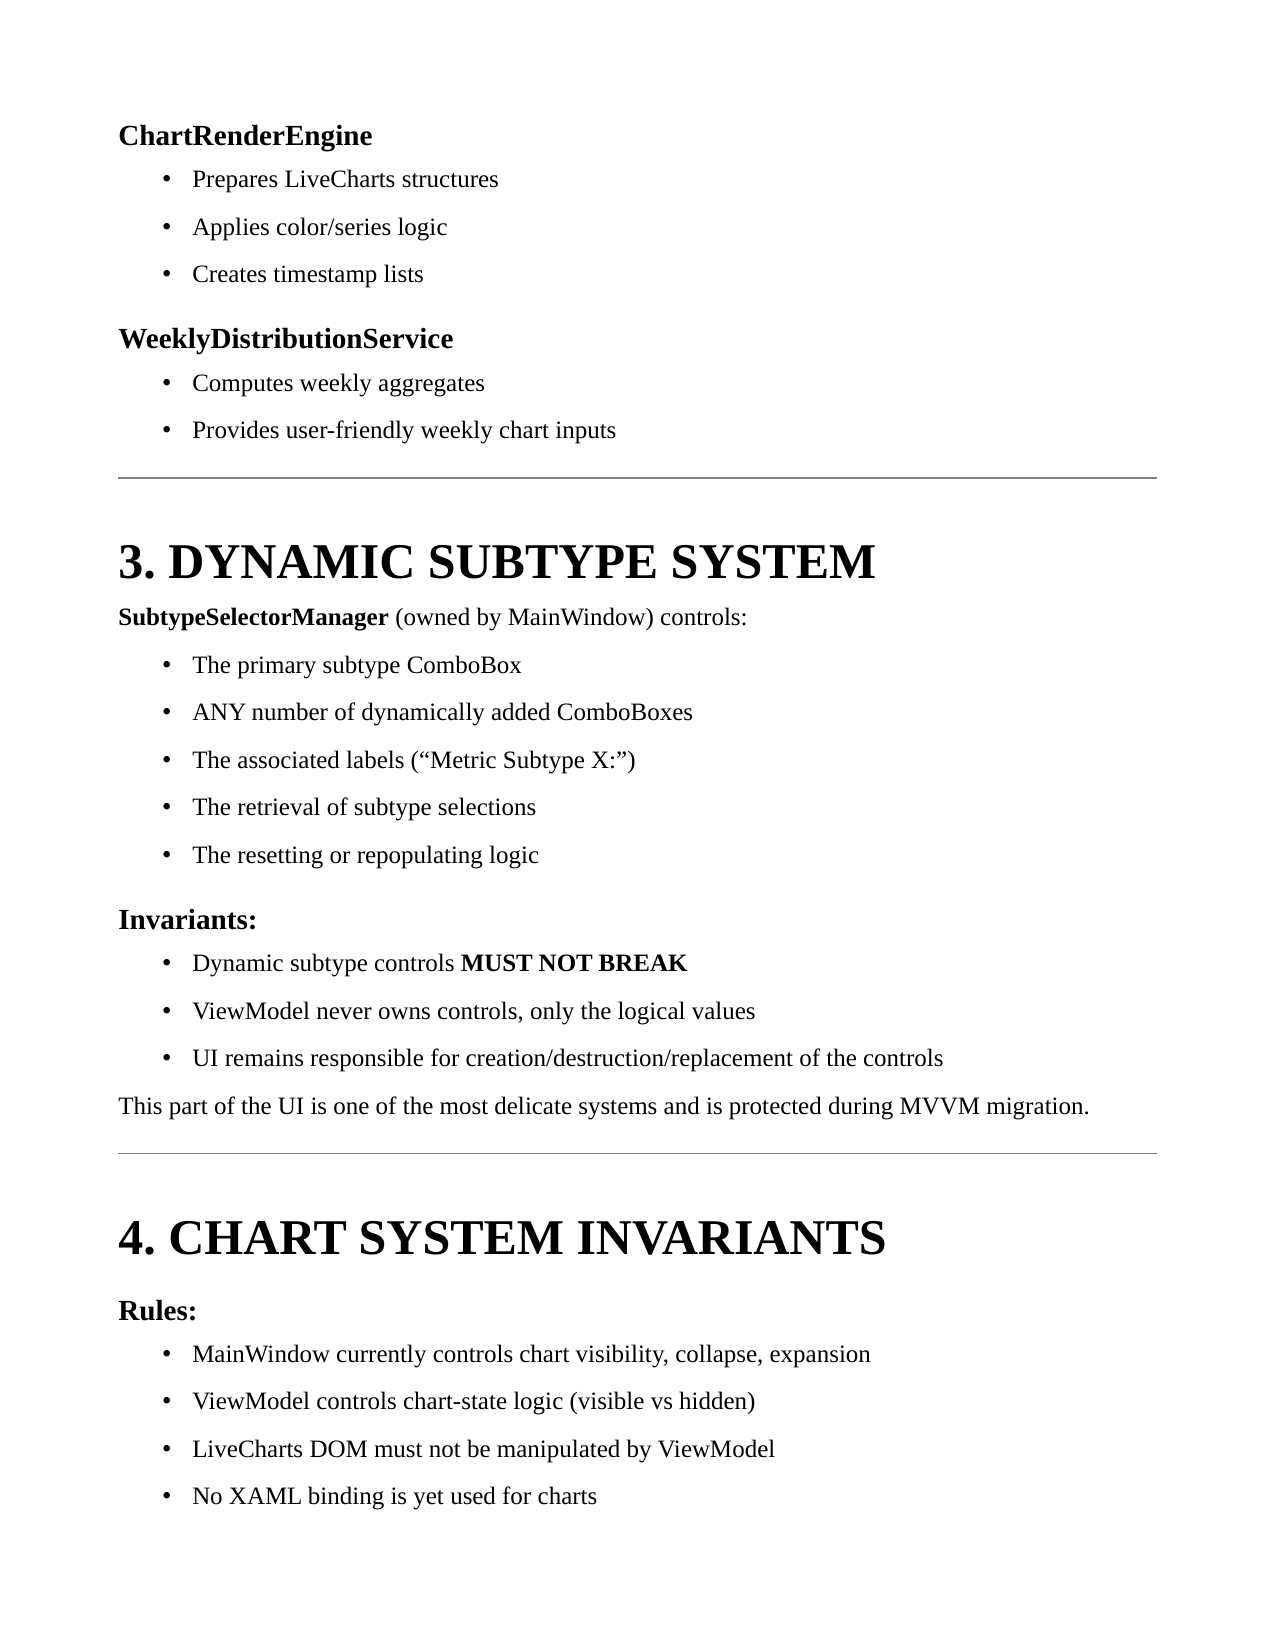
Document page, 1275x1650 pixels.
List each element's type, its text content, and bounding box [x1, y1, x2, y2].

list Dynamic subtype controls MUST NOT BREAK [162, 948, 1157, 977]
list The primary subtype ComboBox [162, 650, 1157, 678]
list ViewModel never owns controls, only the logical values [162, 996, 1157, 1025]
list LiveCharts DOM must not be manipulated by ViewModel [162, 1434, 1157, 1463]
list Provides user-friendly weekly chart inputs [162, 415, 1157, 444]
list Computes weekly aggregates [162, 368, 1157, 396]
list ANY number of dynamically added ComboBoxes [162, 697, 1157, 726]
subtitle Rules: [118, 1293, 1157, 1326]
subtitle Invariants: [118, 902, 1157, 936]
list ViewModel controls chart-state logic (visible vs hidden) [162, 1386, 1157, 1415]
text SubtypeSelectorManager (owned by MainWindow) controls: [118, 602, 1157, 631]
subtitle WeeklyDistributionService [118, 322, 1157, 355]
list No XAML binding is yet used for charts [162, 1481, 1157, 1510]
list Creates timestamp lists [162, 259, 1157, 288]
list Prepares LiveCharts structures [162, 164, 1157, 193]
subtitle 4. CHART SYSTEM INVARIANTS [118, 1208, 1157, 1266]
text This part of the UI is one of the most delicate systems and is protected during MVVM migration. [118, 1091, 1157, 1120]
list UI remains responsible for creation/destruction/replacement of the controls [162, 1043, 1157, 1072]
list Applies color/series logic [162, 212, 1157, 241]
list The resetting or repopulating logic [162, 840, 1157, 869]
list MainWindow currently controls chart visibility, collapse, expansion [162, 1339, 1157, 1367]
subtitle 3. DYNAMIC SUBTYPE SYSTEM [118, 532, 1157, 589]
list The associated labels (“Metric Subtype X:”) [162, 745, 1157, 774]
subtitle ChartRenderEngine [118, 118, 1157, 152]
list The retrieval of subtype selections [162, 792, 1157, 821]
